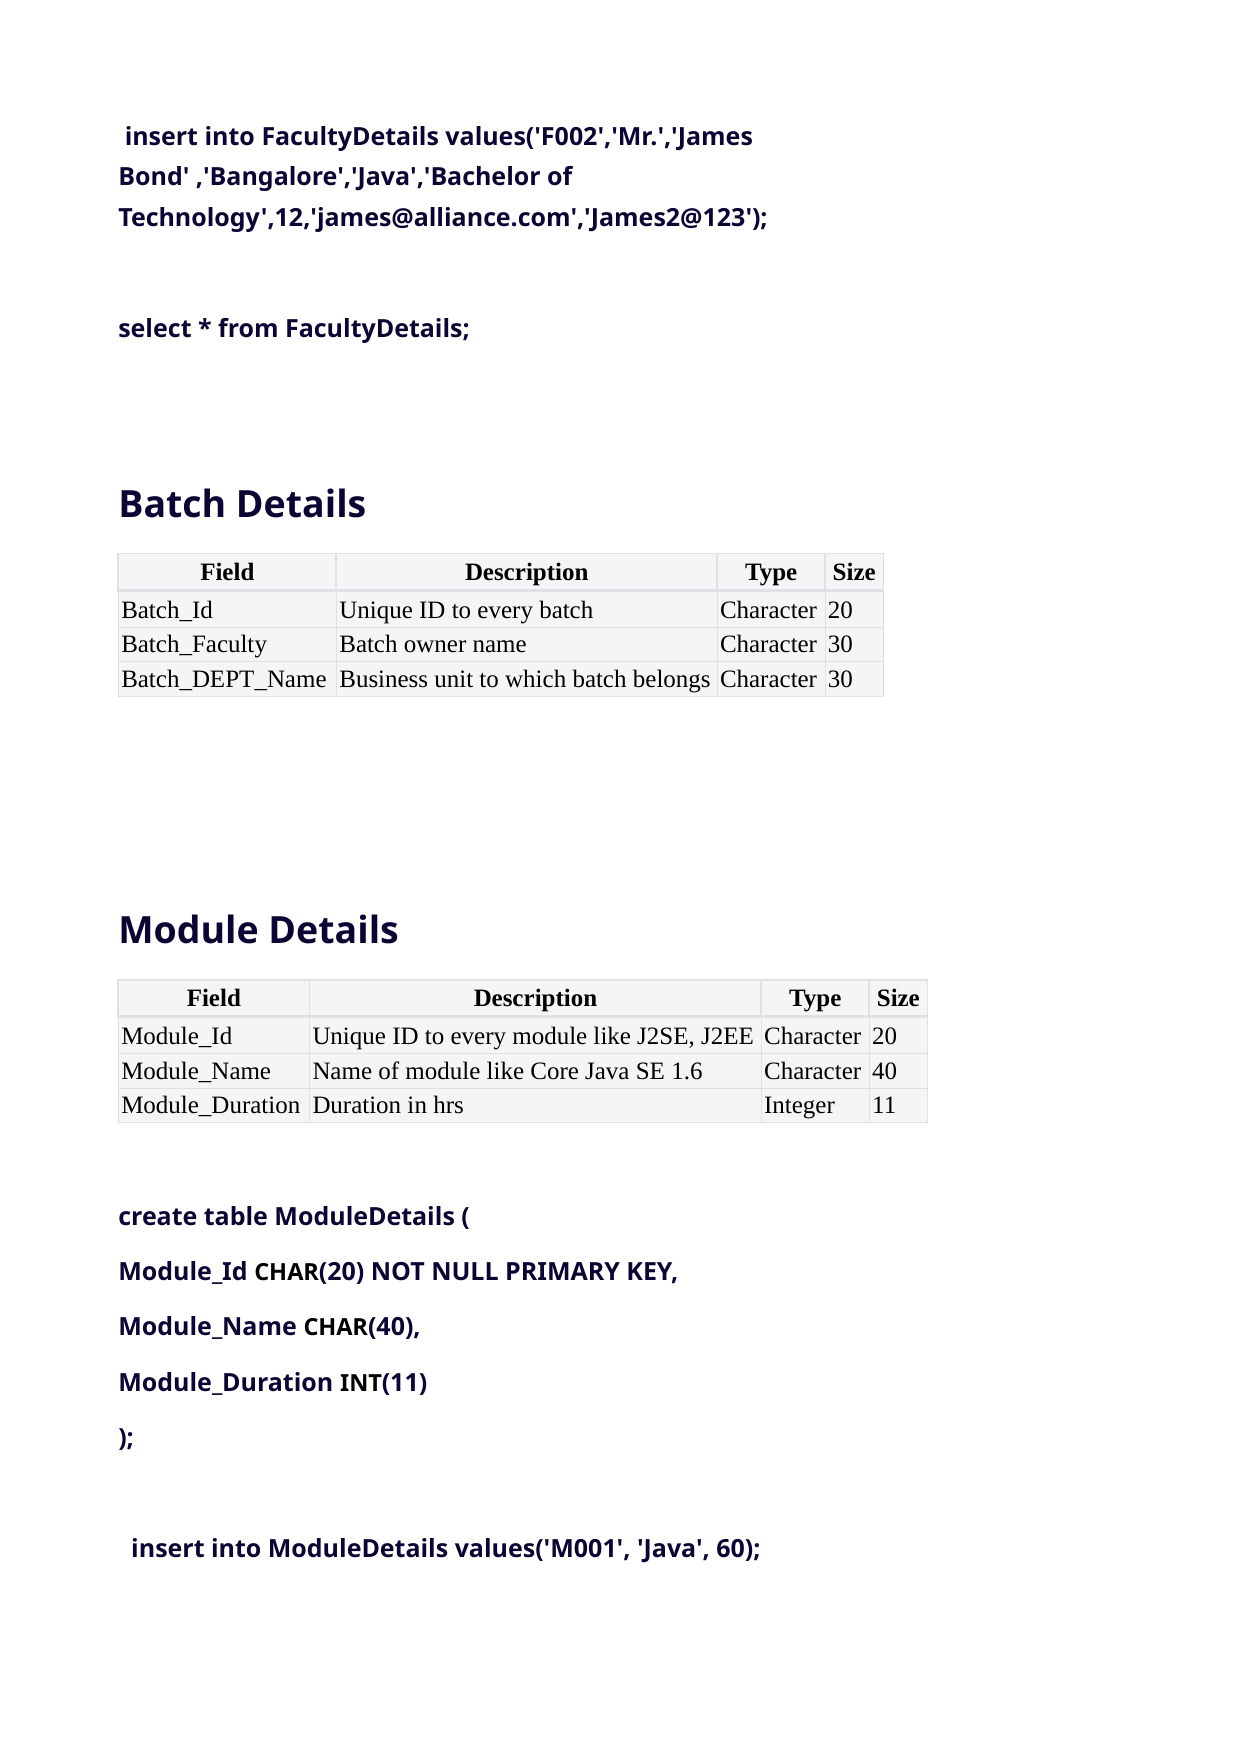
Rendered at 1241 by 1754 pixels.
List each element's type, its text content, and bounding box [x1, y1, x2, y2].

table_header Size [826, 554, 883, 589]
table_cell Character [762, 1018, 869, 1053]
table_cell Batch owner name [337, 628, 717, 661]
table_cell Unique ID to every batch [337, 592, 717, 627]
table_header Description [337, 554, 716, 589]
text ); [118, 1420, 1122, 1454]
table_header Field [119, 981, 309, 1015]
table_cell Batch_DEPT_Name [119, 662, 336, 696]
table_cell Module_Duration [119, 1089, 309, 1122]
table_cell Character [718, 628, 825, 661]
subtitle Batch Details [118, 477, 1122, 528]
table_cell Module_Id [119, 1018, 309, 1053]
table_cell Module_Name [119, 1054, 309, 1087]
table_header Field [119, 554, 335, 589]
table_cell 20 [870, 1018, 927, 1053]
table_cell Integer [762, 1089, 869, 1122]
table_cell Duration in hrs [310, 1089, 761, 1122]
text insert into ModuleDetails values('M001', 'Java', 60); [118, 1531, 1122, 1565]
table_cell Batch_Faculty [119, 628, 336, 661]
table_cell 40 [870, 1054, 927, 1087]
table_cell 30 [826, 628, 883, 661]
text Module_Name CHAR(40), [118, 1309, 1122, 1343]
text select * from FacultyDetails; [118, 311, 1122, 345]
table_header Size [870, 981, 927, 1015]
table_cell Unique ID to every module like J2SE, J2EE [310, 1018, 761, 1053]
table_cell Name of module like Core Java SE 1.6 [310, 1054, 761, 1087]
table_cell Character [718, 592, 825, 627]
table_cell Business unit to which batch belongs [337, 662, 717, 696]
table_cell 11 [870, 1089, 927, 1122]
table_cell Character [718, 662, 825, 696]
table_cell Character [762, 1054, 869, 1087]
table_cell Batch_Id [119, 592, 336, 627]
table_cell 20 [826, 592, 883, 627]
table_cell 30 [826, 662, 883, 696]
subtitle Module Details [118, 903, 1122, 954]
text insert into FacultyDetails values('F002','Mr.','James Bond' ,'Bangalore','Java','Bachelor of Technology',12,'james@alliance.com','James2@123'); [118, 118, 1122, 234]
text Module_Id CHAR(20) NOT NULL PRIMARY KEY, [118, 1253, 1122, 1288]
table_header Type [762, 981, 868, 1015]
text create table ModuleDetails ( [118, 1198, 1122, 1232]
table_header Description [310, 981, 760, 1015]
text Module_Duration INT(11) [118, 1364, 1122, 1398]
table_header Type [718, 554, 824, 589]
